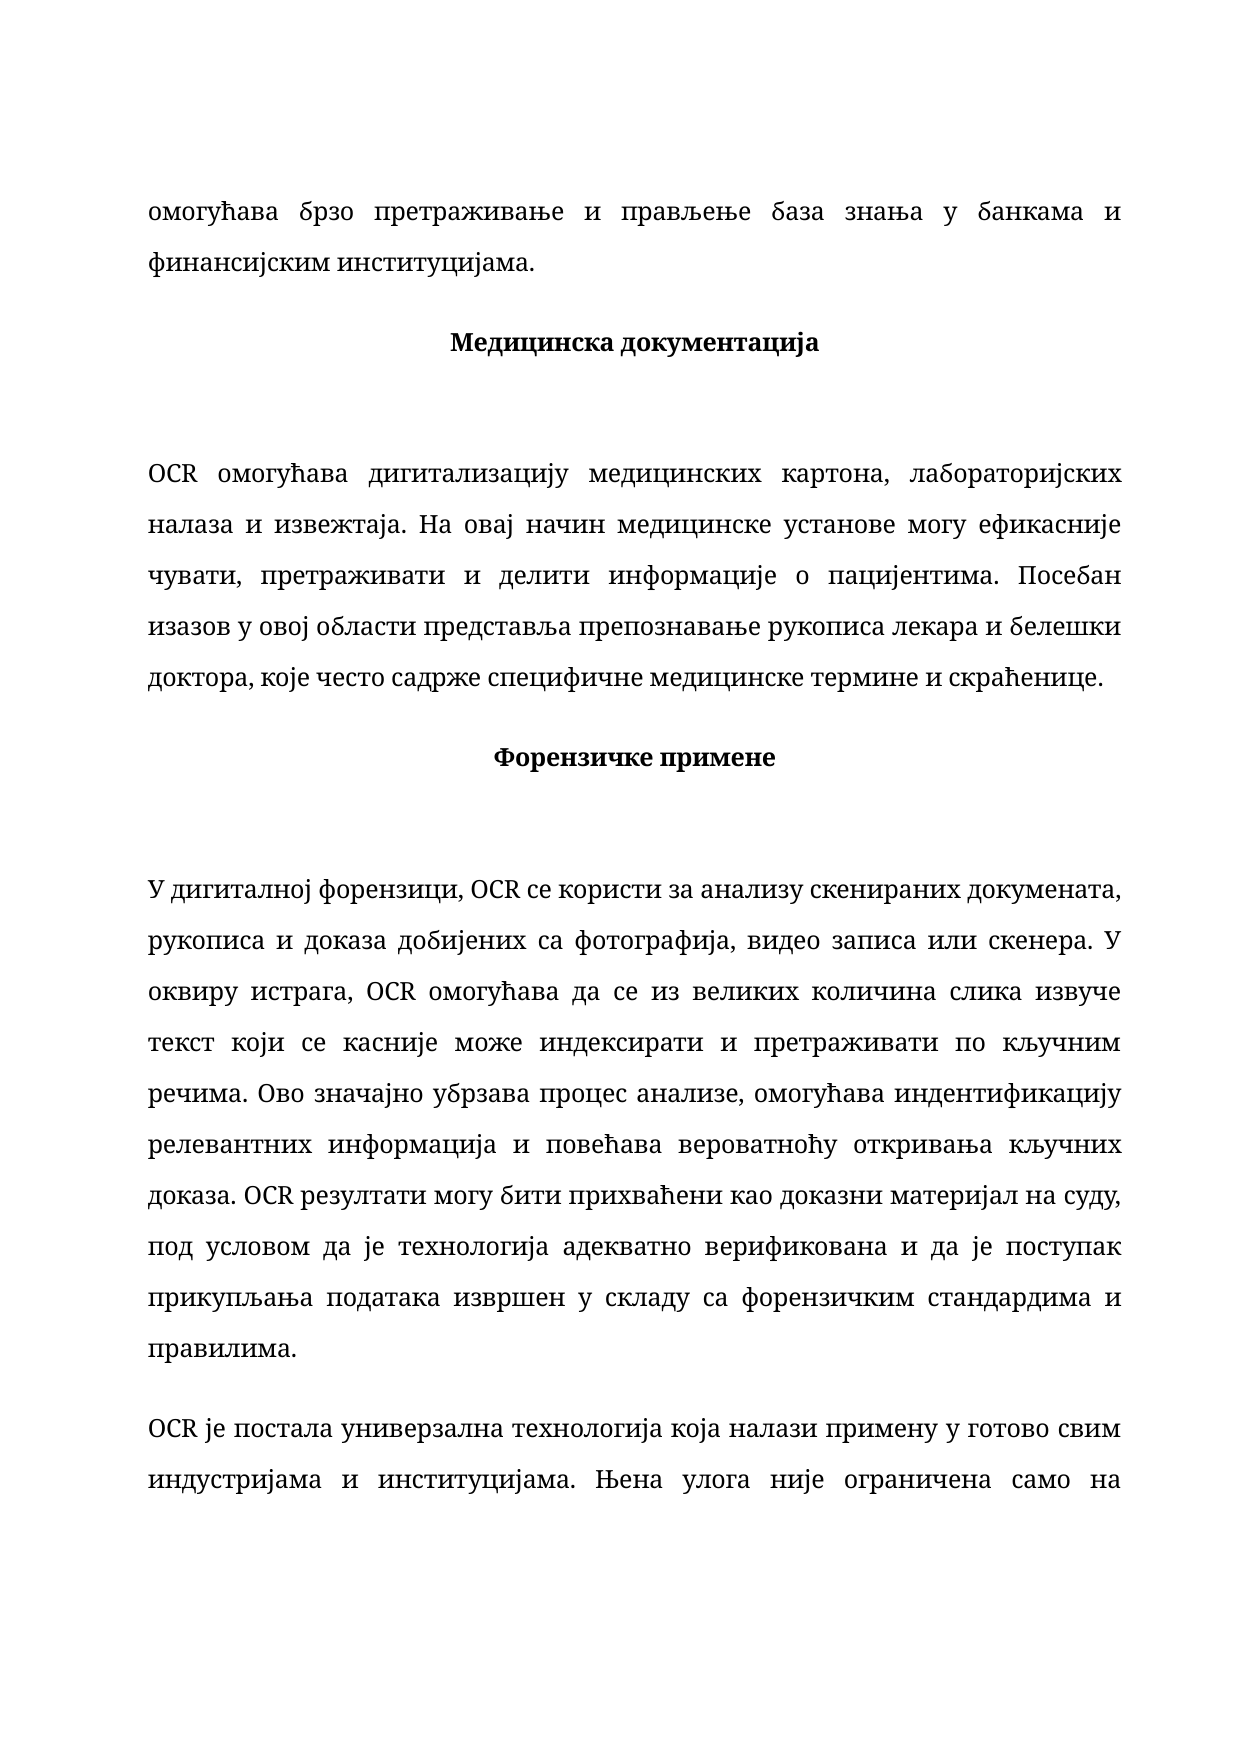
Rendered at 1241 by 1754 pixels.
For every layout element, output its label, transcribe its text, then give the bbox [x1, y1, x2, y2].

text омогућава брзо претраживање и прављење база знања у банкама и финансијским институцијама. [148, 193, 1122, 278]
subtitle Форензичке примене [148, 740, 1122, 774]
text OCR омогућава дигитализацију медицинских картона, лабораторијских налаза и извежтаја. На овај начин медицинске установе могу ефикасније чувати, претраживати и делити информације о пацијентима. Посебан изазов у овој области представља препознавање рукописа лекара и белешки доктора, које често садрже специфичне медицинске термине и скраћенице. [148, 456, 1122, 694]
text OCR је постала универзална технологија која налази примену у готово свим индустријама и институцијама. Њена улога није ограничена само на [148, 1411, 1122, 1496]
text У дигиталној форензици, OCR се користи за анализу скенираних докумената, рукописа и доказа добијених са фотографија, видео записа или скенера. У оквиру истрага, OCR омогућава да се из великих количина слика извуче текст који се касније може индексирати и претраживати по кључним речима. Ово значајно убрзава процес анализе, омогућава индентификацију релевантних информација и повећава вероватноћу откривања кључних доказа. OCR резултати могу бити прихваћени као доказни материјал на суду, под условом да је технологија адекватно верификована и да је поступак прикупљања података извршен у складу са форензичким стандардима и правилима. [148, 871, 1122, 1365]
subtitle Медицинска документација [148, 324, 1122, 358]
